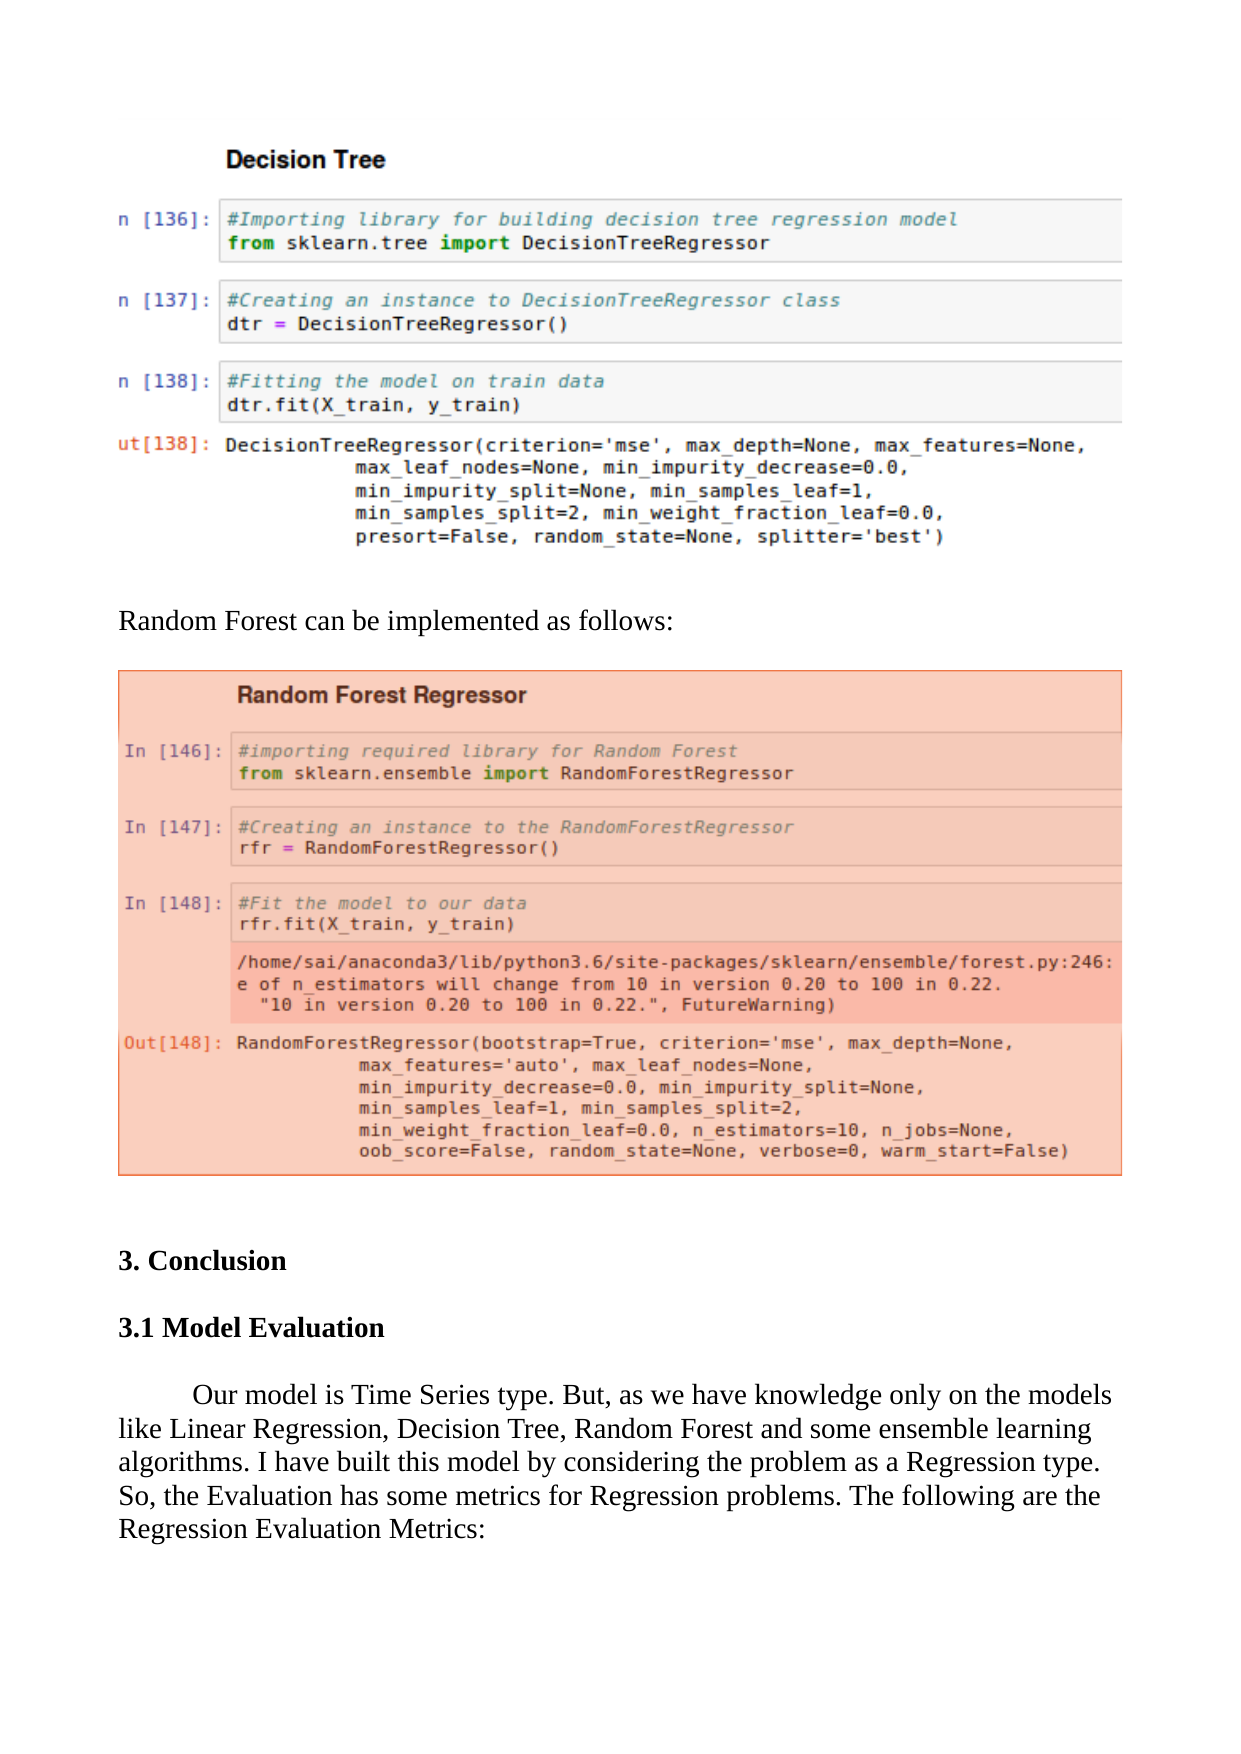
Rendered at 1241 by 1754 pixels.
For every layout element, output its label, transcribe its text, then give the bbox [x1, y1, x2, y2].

picture [118, 670, 1123, 1176]
text 3.1 Model Evaluation [118, 1310, 1122, 1344]
picture [118, 118, 1123, 570]
text Random Forest can be implemented as follows: [118, 603, 1122, 637]
text Our model is Time Series type. But, as we have knowledge only on the models like Linear Regression, Decision Tree, Random Forest and some ensemble learning algorithms. I have built this model by considering the problem as a Regression type. So, the Evaluation has some metrics for Regression problems. The following are the Regression Evaluation Metrics: [118, 1377, 1122, 1545]
text 3. Conclusion [118, 1243, 1122, 1277]
